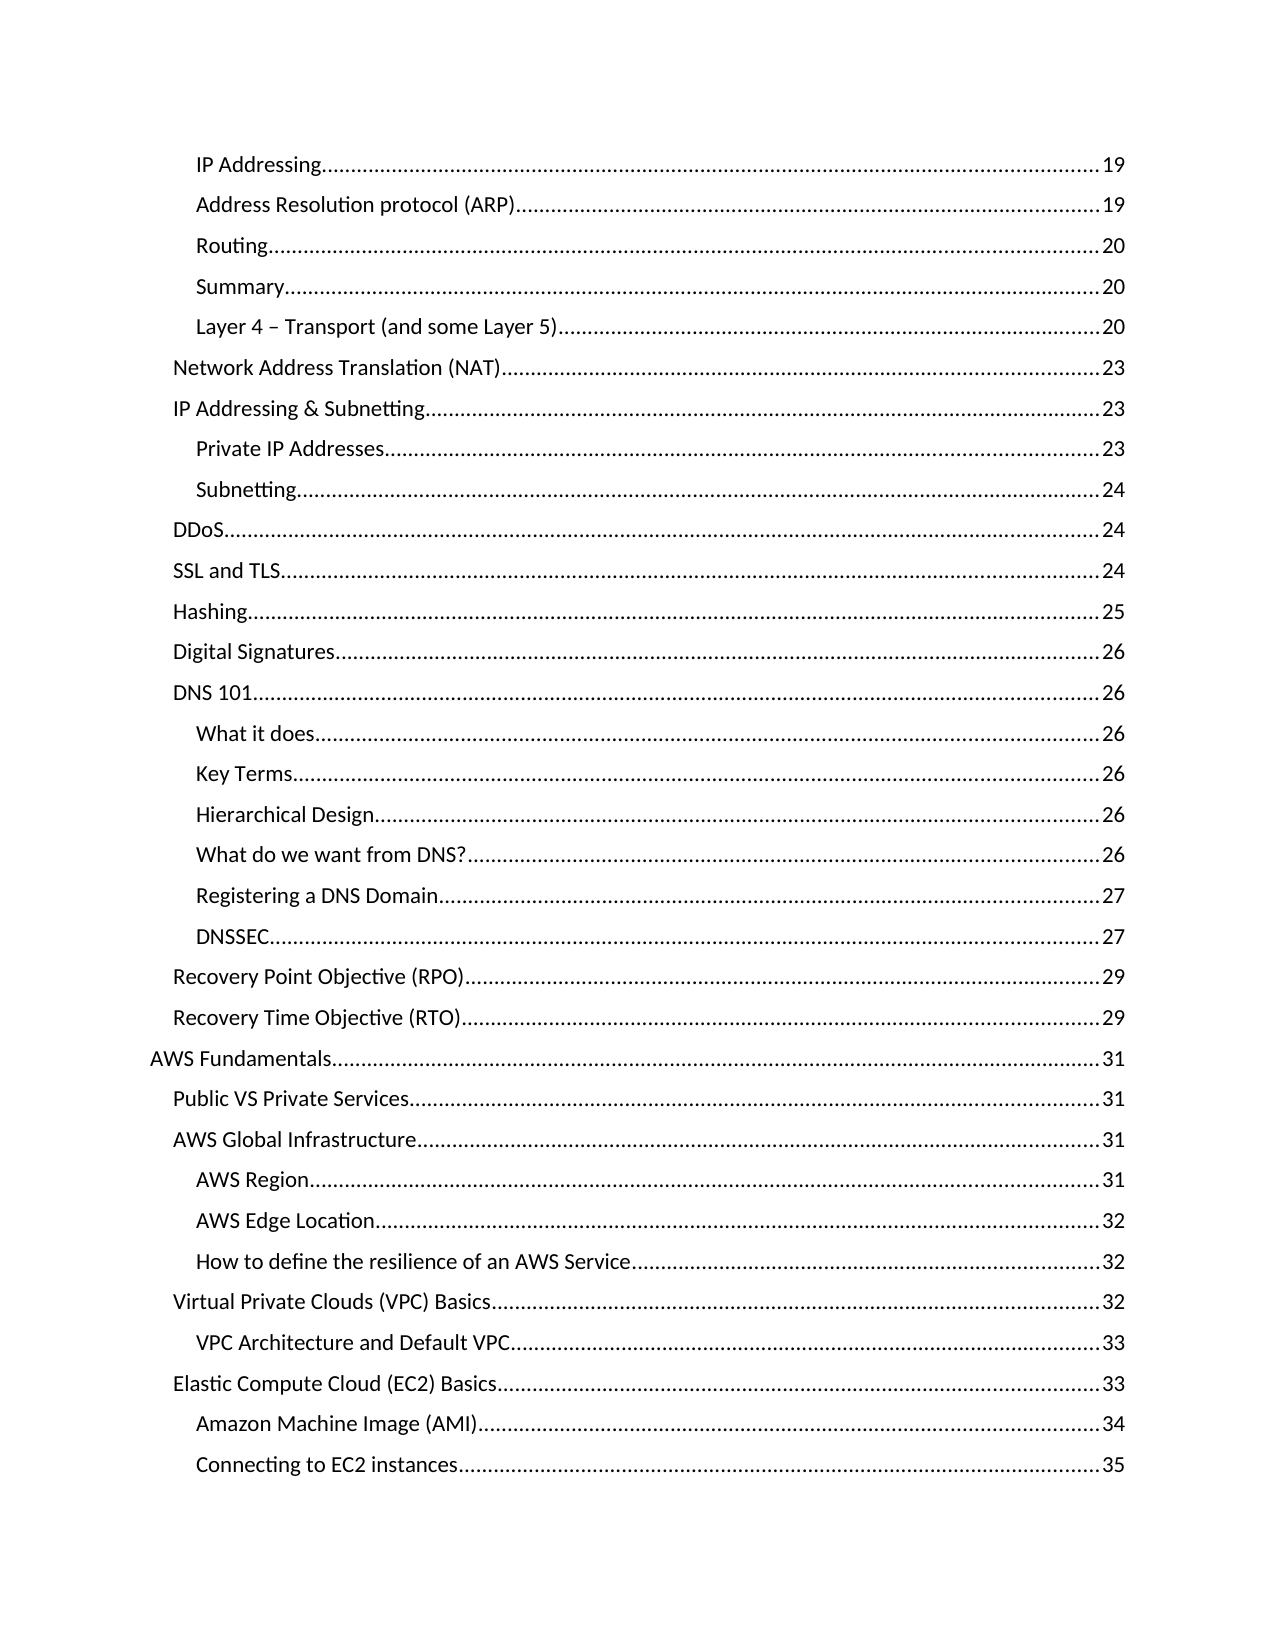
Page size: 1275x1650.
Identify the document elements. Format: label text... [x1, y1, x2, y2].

text Network Address Translation (NAT) 23 [173, 353, 1125, 381]
text DNS 101 26 [173, 678, 1125, 706]
text Virtual Private Clouds (VPC) Basics 32 [173, 1287, 1125, 1316]
text What it does 26 [196, 719, 1125, 747]
text Address Resolution protocol (ARP) 19 [196, 191, 1125, 219]
text Amazon Machine Image (AMI) 34 [196, 1409, 1125, 1437]
text IP Addressing & Subnetting 23 [173, 394, 1125, 422]
text Public VS Private Services 31 [173, 1084, 1125, 1112]
text DDoS 24 [173, 516, 1125, 544]
text Connecting to EC2 instances 35 [196, 1450, 1125, 1478]
text Registering a DNS Domain 27 [196, 881, 1125, 909]
text AWS Edge Location 32 [196, 1206, 1125, 1234]
text Hashing 25 [173, 597, 1125, 625]
text Subnetting 24 [196, 475, 1125, 503]
text IP Addressing 19 [196, 150, 1125, 178]
text What do we want from DNS? 26 [196, 841, 1125, 869]
text AWS Fundamentals 31 [150, 1044, 1125, 1072]
text Private IP Addresses 23 [196, 434, 1125, 462]
text Hierarchical Design 26 [196, 800, 1125, 828]
text Key Terms 26 [196, 759, 1125, 787]
text SSL and TLS 24 [173, 556, 1125, 584]
text How to define the resilience of an AWS Service 32 [196, 1247, 1125, 1275]
text AWS Global Infrastructure 31 [173, 1125, 1125, 1153]
text AWS Region 31 [196, 1166, 1125, 1194]
text DNSSEC 27 [196, 922, 1125, 950]
text Elastic Compute Cloud (EC2) Basics 33 [173, 1369, 1125, 1397]
text Routing 20 [196, 231, 1125, 259]
text Recovery Point Objective (RPO) 29 [173, 962, 1125, 991]
text Layer 4 – Transport (and some Layer 5) 20 [196, 312, 1125, 341]
text Summary 20 [196, 272, 1125, 300]
text Recovery Time Objective (RTO) 29 [173, 1003, 1125, 1031]
text Digital Signatures 26 [173, 637, 1125, 666]
text VPC Architecture and Default VPC 33 [196, 1328, 1125, 1356]
